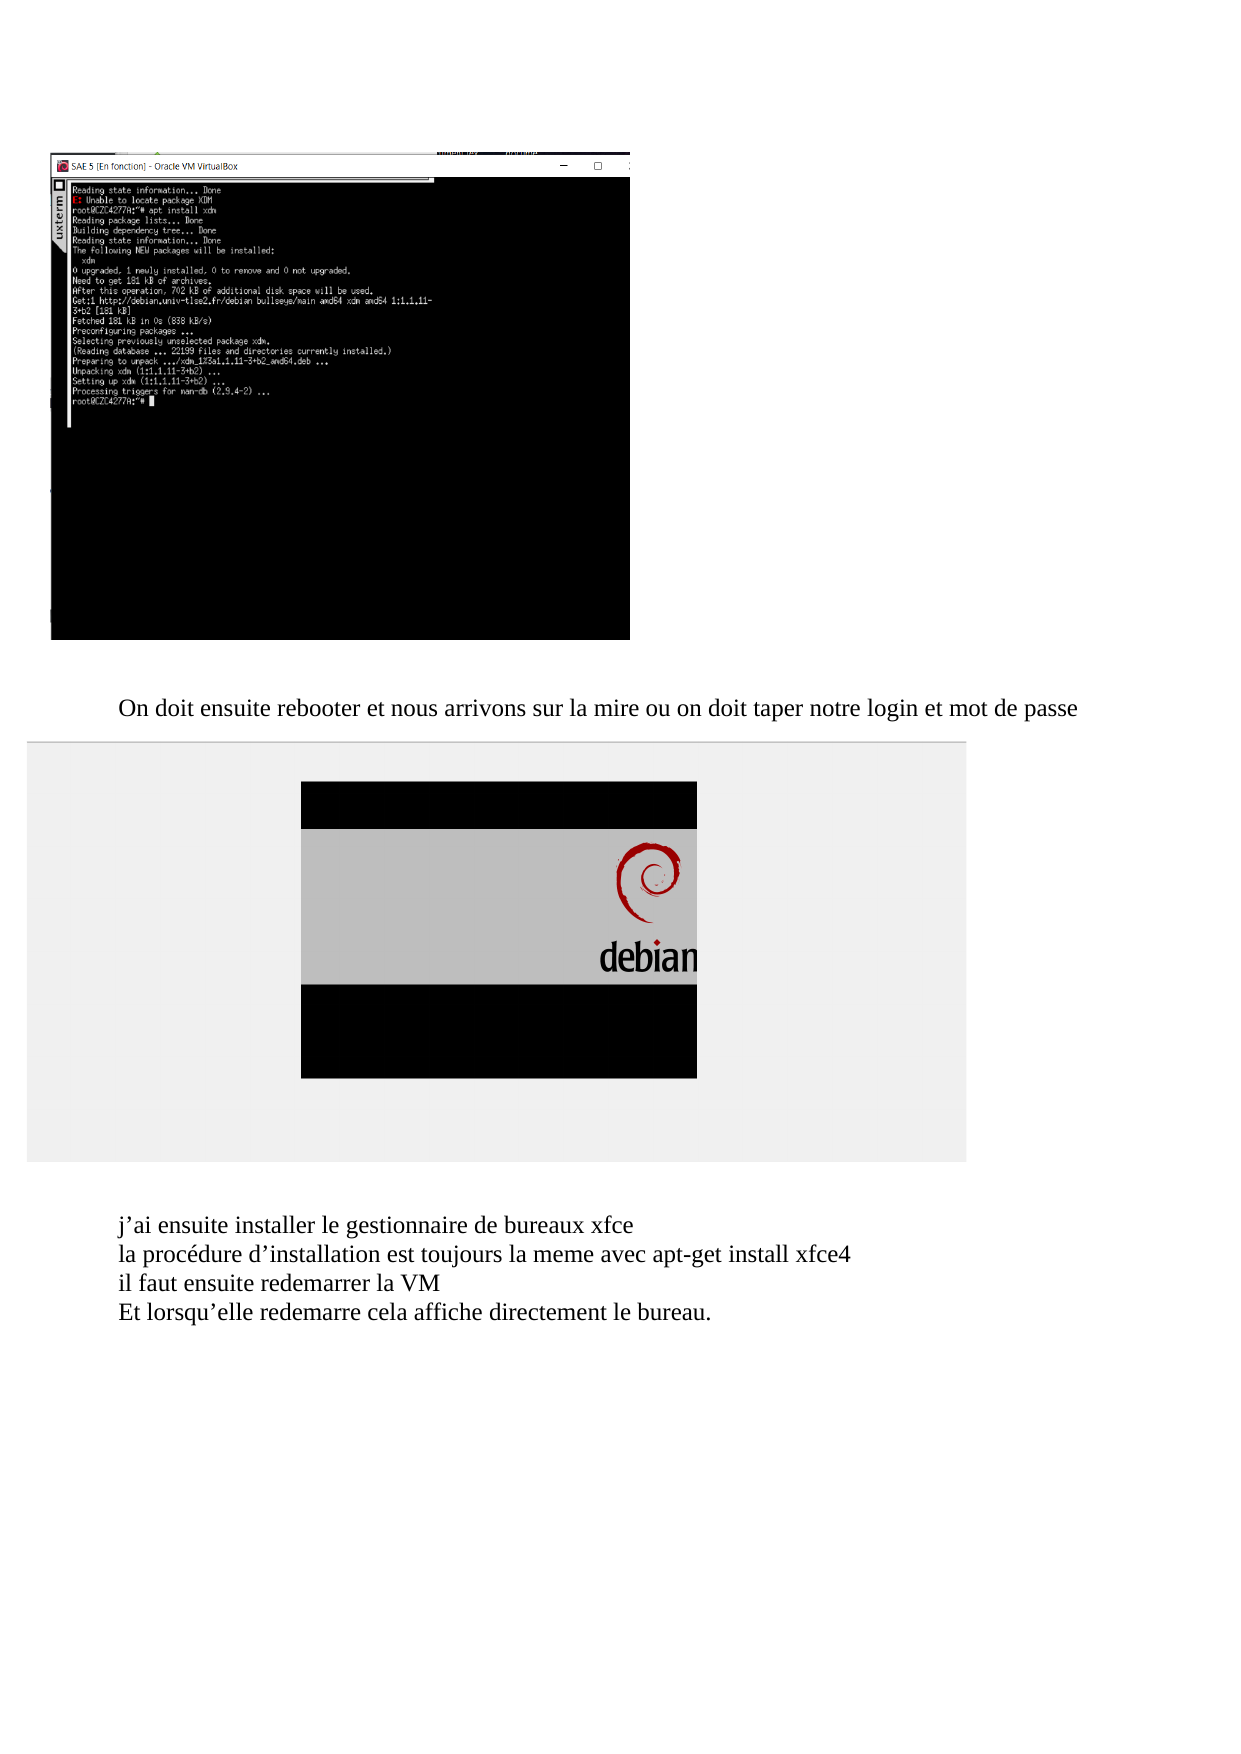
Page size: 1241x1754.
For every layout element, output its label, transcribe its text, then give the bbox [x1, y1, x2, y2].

text la procédure d’installation est toujours la meme avec apt-get install xfce4 [118, 1239, 1122, 1268]
text Et lorsqu’elle redemarre cela affiche directement le bureau. [118, 1297, 1122, 1326]
text il faut ensuite redemarrer la VM [118, 1268, 1122, 1297]
text On doit ensuite rebooter et nous arrivons sur la mire ou on doit taper notre login et mot de passe [118, 693, 1122, 722]
picture [50, 152, 630, 640]
text j’ai ensuite installer le gestionnaire de bureaux xfce [118, 1211, 1122, 1239]
picture [26, 741, 967, 1162]
